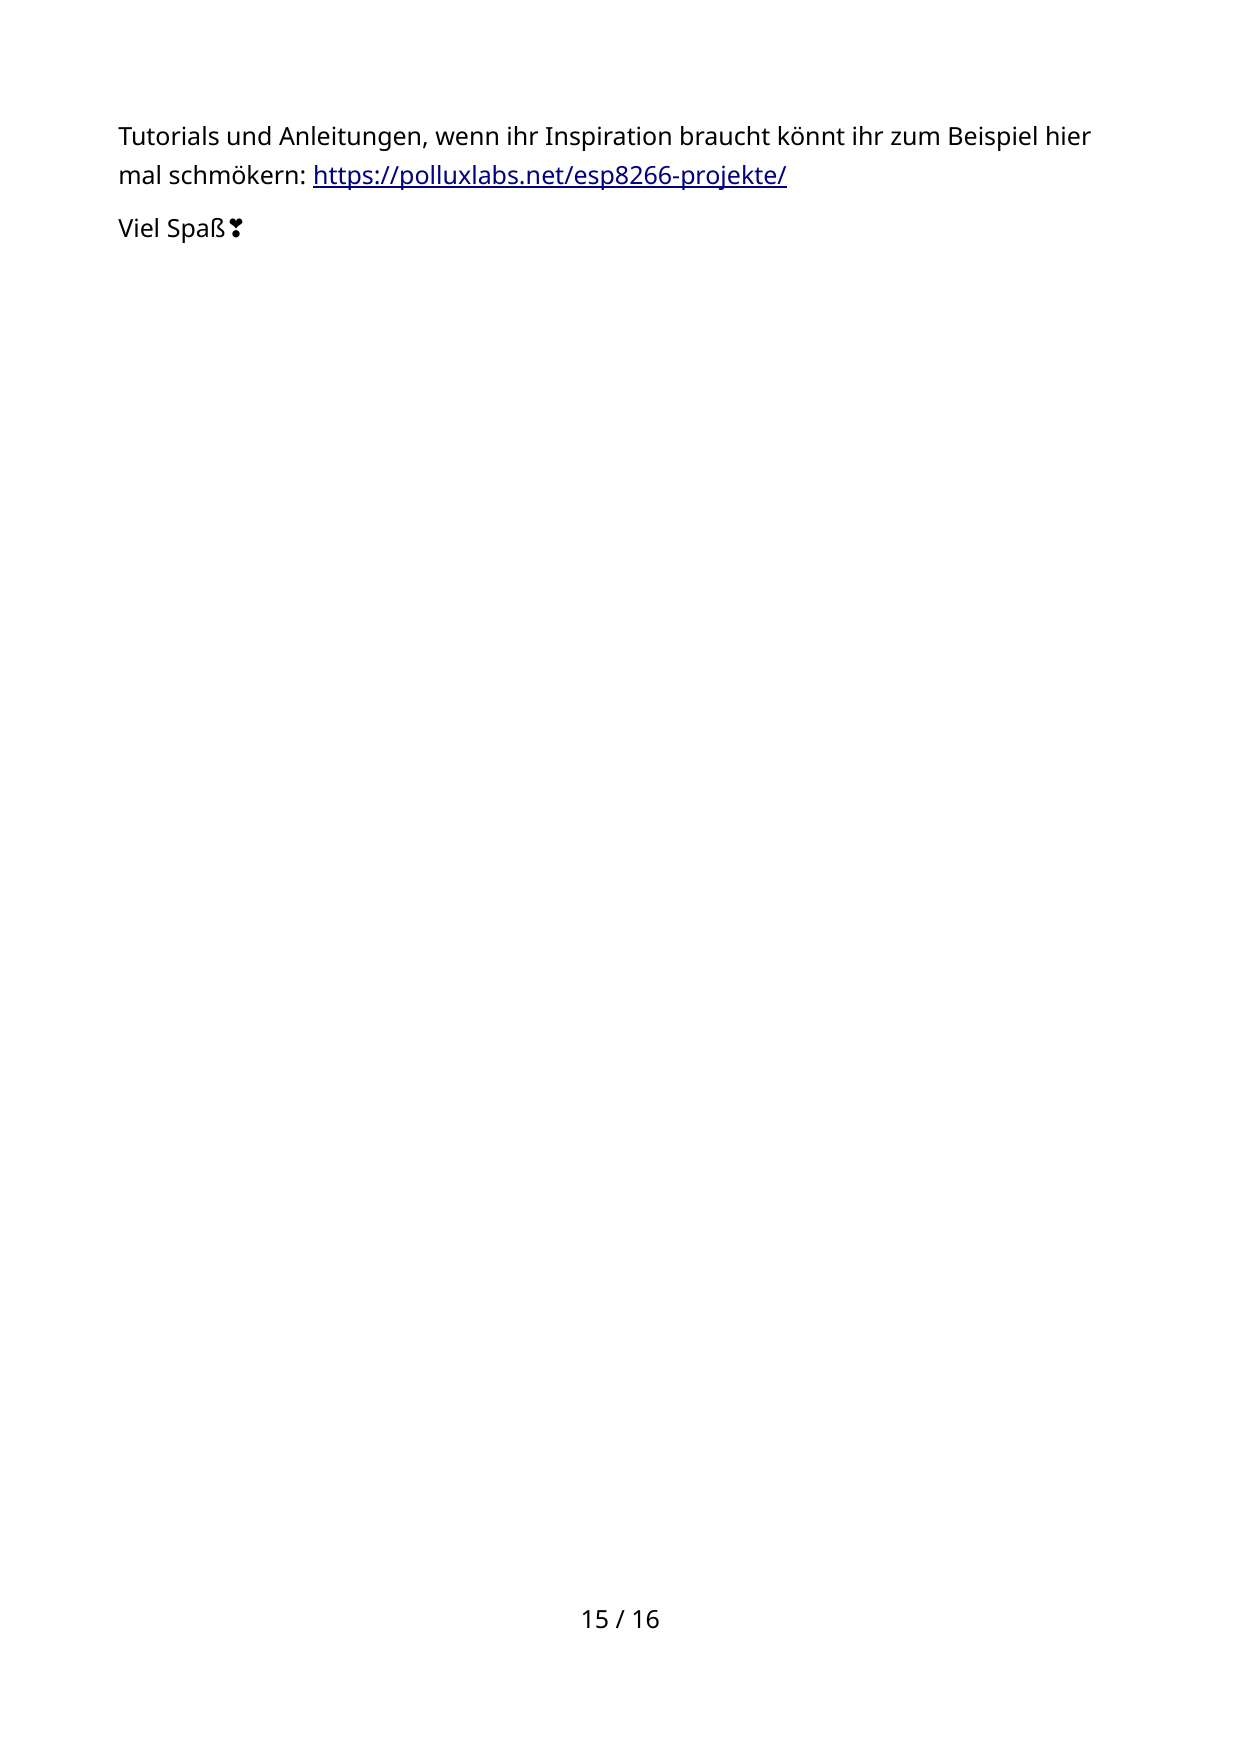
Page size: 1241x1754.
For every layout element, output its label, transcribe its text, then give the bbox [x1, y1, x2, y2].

text Viel Spaß❣️ [118, 211, 1122, 245]
text Tutorials und Anleitungen, wenn ihr Inspiration braucht könnt ihr zum Beispiel hier mal schmökern: https://polluxlabs.net/esp8266-projekte/ [118, 118, 1122, 191]
